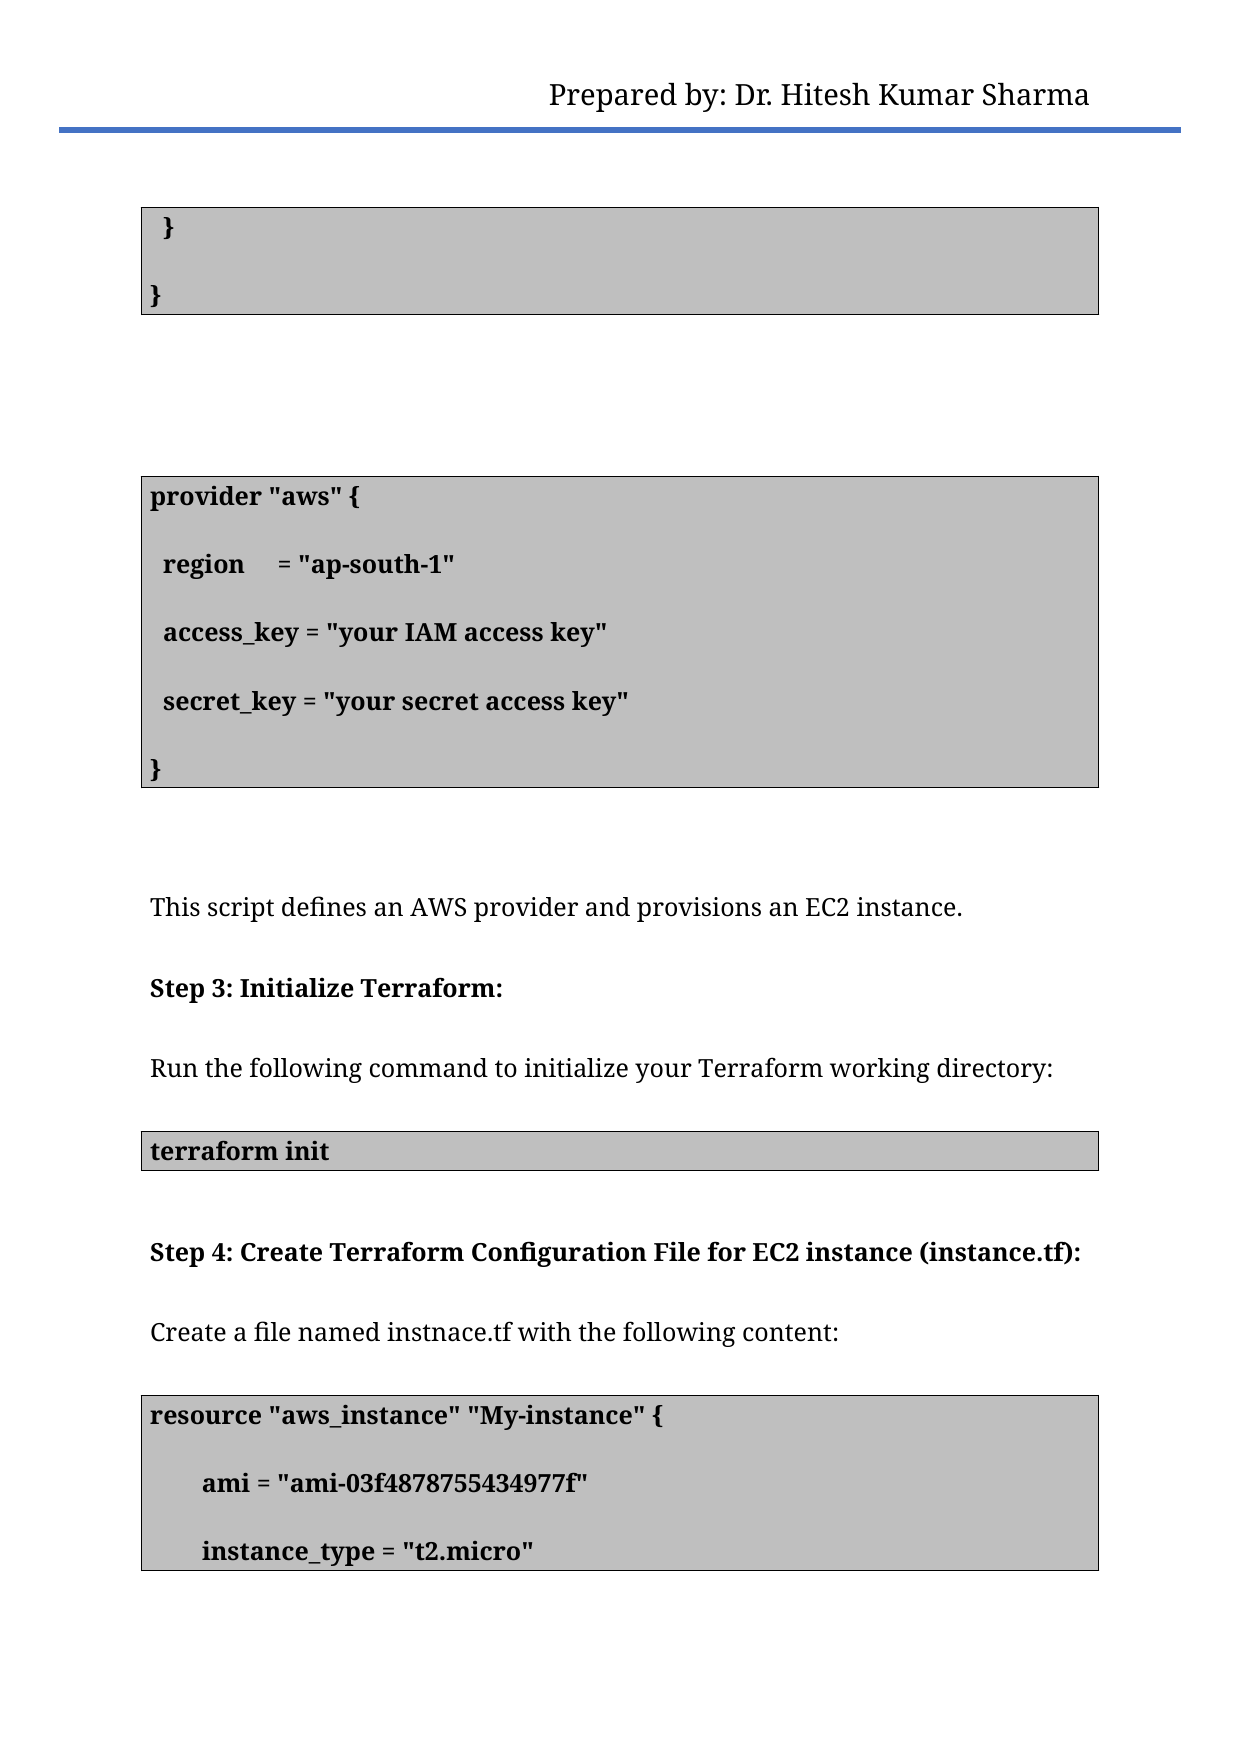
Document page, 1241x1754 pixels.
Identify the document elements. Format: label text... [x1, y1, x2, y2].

text } [142, 275, 1098, 314]
text } [142, 748, 1098, 787]
text This script defines an AWS provider and provisions an EC2 instance. [150, 890, 1090, 924]
text secret_key = "your secret access key" [142, 680, 1098, 717]
text Run the following command to initialize your Terraform working directory: [150, 1051, 1090, 1084]
text resource "aws_instance" "My-instance" { [142, 1396, 1098, 1432]
text Create a file named instnace.tf with the following content: [150, 1314, 1090, 1348]
text terraform init [142, 1132, 1098, 1170]
text instance_type = "t2.micro" [142, 1531, 1098, 1570]
text region = "ap-south-1" [142, 544, 1098, 581]
text Step 3: Initialize Terraform: [150, 970, 1090, 1004]
text ami = "ami-03f4878755434977f" [142, 1463, 1098, 1500]
text Step 4: Create Terraform Configuration File for EC2 instance (instance.tf): [150, 1234, 1090, 1268]
text access_key = "your IAM access key" [142, 612, 1098, 649]
text provider "aws" { [142, 477, 1098, 513]
text } [142, 208, 1098, 244]
